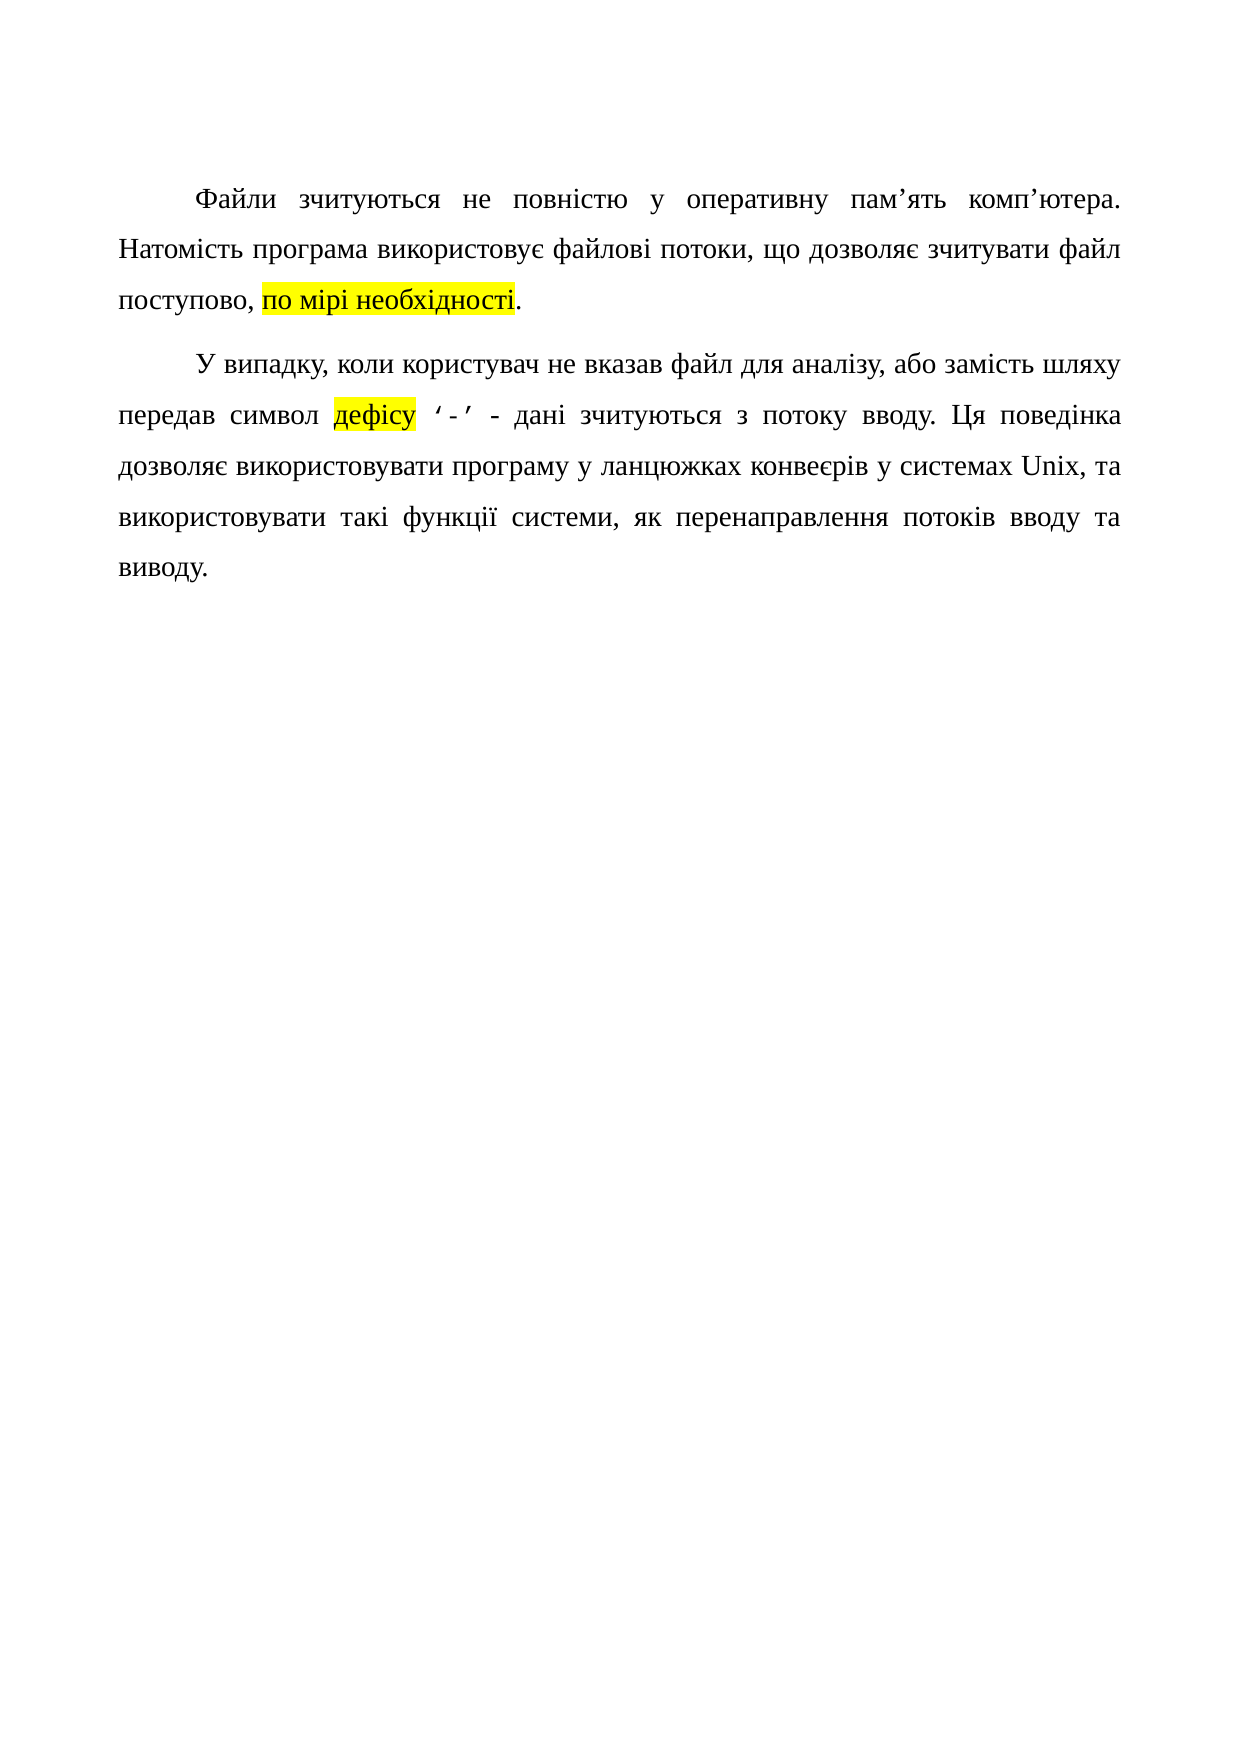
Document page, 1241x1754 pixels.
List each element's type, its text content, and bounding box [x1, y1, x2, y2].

text Файли зчитуються не повністю у оперативну пам’ять комп’ютера. Натомість програма використовує файлові потоки, що дозволяє зчитувати файл поступово, по мірі необхідності. [118, 181, 1122, 315]
text У випадку, коли користувач не вказав файл для аналізу, або замість шляху передав символ дефісу ‘-’ - дані зчитуються з потоку вводу. Ця поведінка дозволяє використовувати програму у ланцюжках конвеєрів у системах Unix, та використовувати такі функції системи, як перенаправлення потоків вводу та виводу. [118, 347, 1122, 583]
